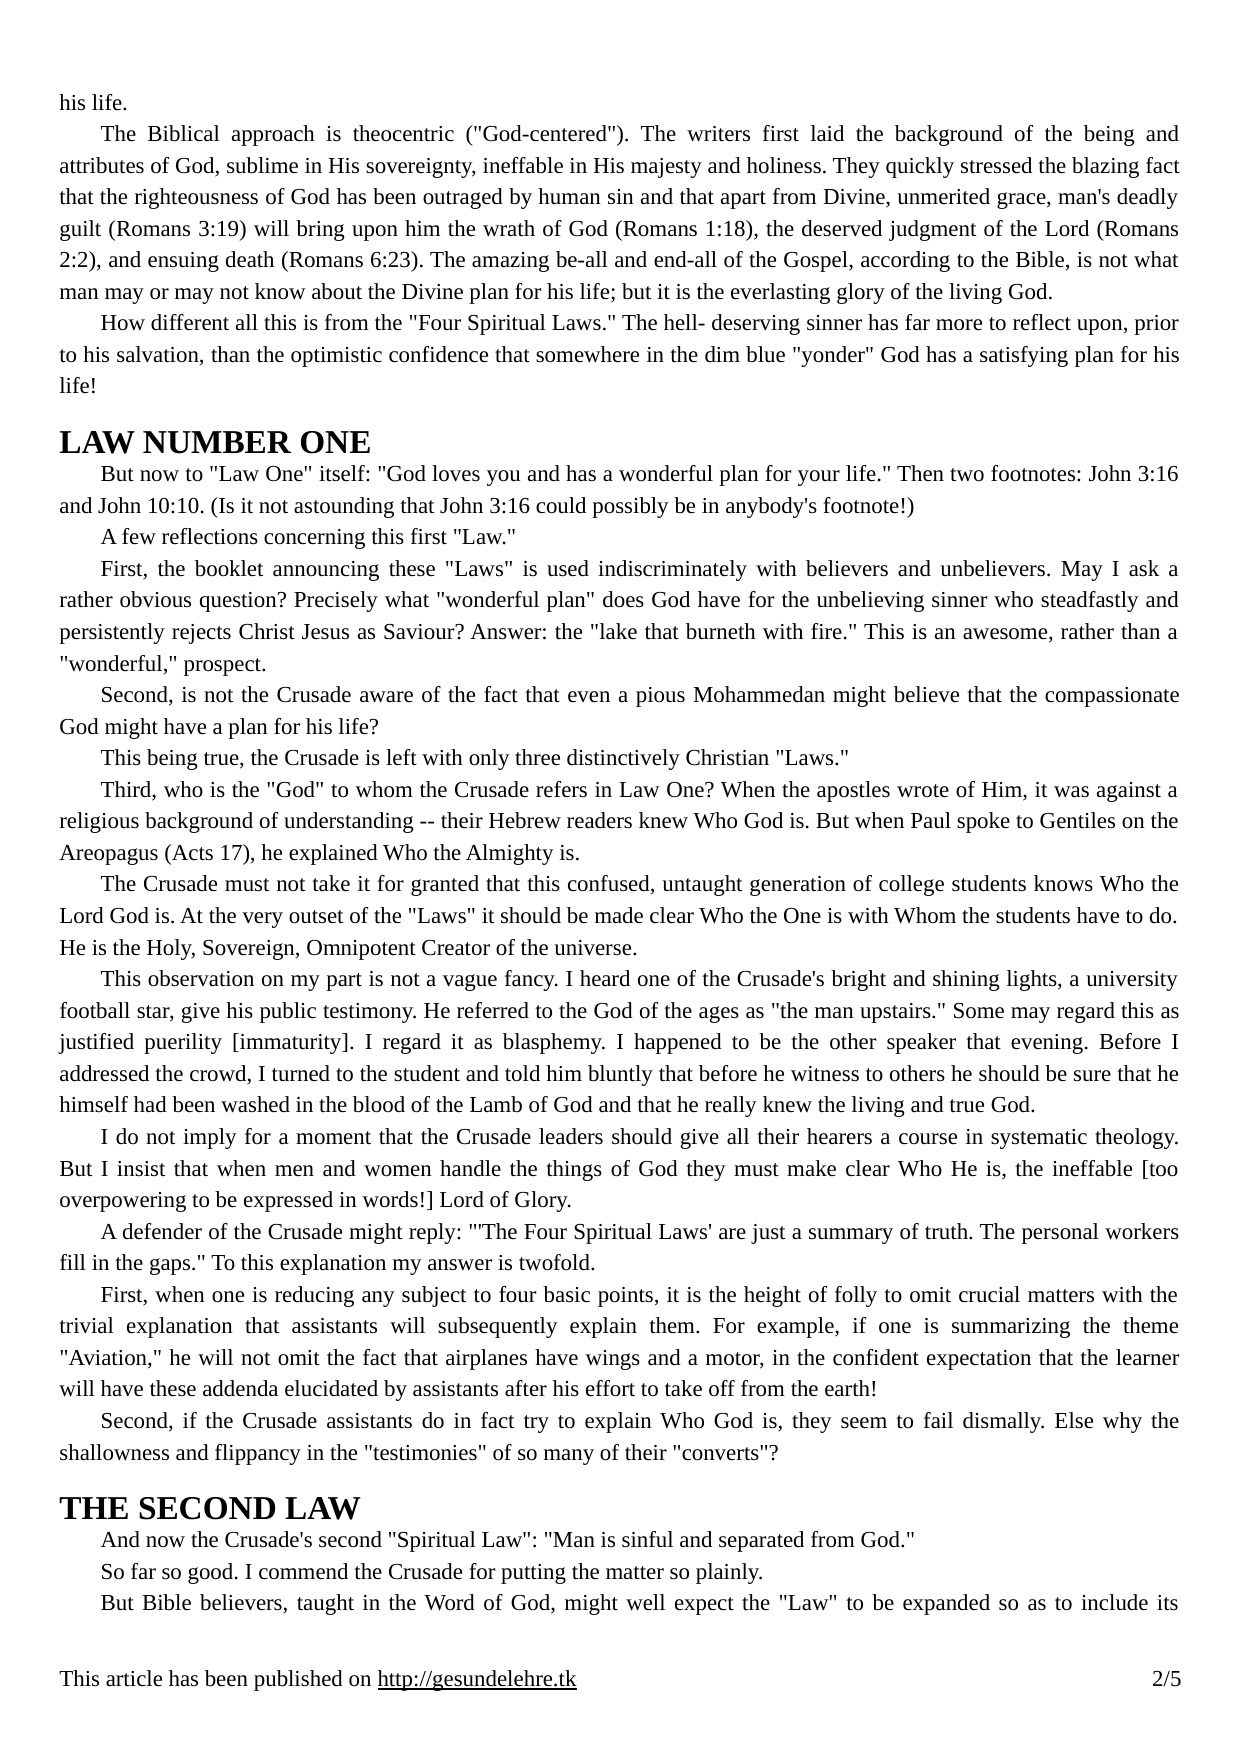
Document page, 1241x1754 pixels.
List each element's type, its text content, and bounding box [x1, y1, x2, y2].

text How different all this is from the "Four Spiritual Laws." The hell- deserving sinner has far more to reflect upon, prior to his salvation, than the optimistic confidence that somewhere in the dim blue "yonder" God has a satisfying plan for his life! [59, 309, 1181, 399]
text Second, if the Crusade assistants do in fact try to explain Who God is, they seem to fail dismally. Else why the shallowness and flippancy in the "testimonies" of so many of their "converts"? [59, 1407, 1181, 1465]
text A few reflections concerning this first "Law." [59, 523, 1181, 550]
text First, when one is reducing any subject to four basic points, it is the height of folly to omit crucial matters with the trivial explanation that assistants will subsequently explain them. For example, if one is summarizing the theme "Aviation," he will not omit the fact that airplanes have wings and a motor, in the confident expectation that the learner will have these addenda elucidated by assistants after his effort to take off from the earth! [59, 1281, 1181, 1402]
text But now to "Law One" itself: "God loves you and has a wonderful plan for your life." Then two footnotes: John 3:16 and John 10:10. (Is it not astounding that John 3:16 could possibly be in anybody's footnote!) [59, 460, 1181, 518]
text I do not imply for a moment that the Crusade leaders should give all their hearers a course in systematic theology. But I insist that when men and women handle the things of God they must make clear Who He is, the ineffable [too overpowering to be expressed in words!] Lord of Glory. [59, 1123, 1181, 1212]
text This observation on my part is not a vague fancy. I heard one of the Crusade's bright and shining lights, a university football star, give his public testimony. He referred to the God of the ages as "the man upstairs." Some may regard this as justified puerility [immaturity]. I regard it as blasphemy. I happened to be the other speaker that evening. Before I addressed the crowd, I turned to the student and told him bluntly that before he witness to others he should be sure that he himself had been washed in the blood of the Lamb of God and that he really knew the living and true God. [59, 965, 1181, 1118]
text Second, is not the Crusade aware of the fact that even a pious Mohammedan might believe that the compassionate God might have a plan for his life? [59, 681, 1181, 739]
text his life. [59, 88, 1181, 115]
text The Crusade must not take it for granted that this confused, untaught generation of college students knows Who the Lord God is. At the very outset of the "Laws" it should be made clear Who the One is with Whom the students have to do. He is the Holy, Sovereign, Omnipotent Creator of the universe. [59, 871, 1181, 960]
text So far so good. I commend the Crusade for putting the matter so plainly. [59, 1558, 1181, 1584]
text Third, who is the "God" to whom the Crusade refers in Law One? When the apostles wrote of Him, it was against a religious background of understanding -- their Hebrew readers knew Who God is. But when Paul spoke to Gentiles on the Areopagus (Acts 17), he explained Who the Almighty is. [59, 776, 1181, 865]
subtitle THE SECOND LAW [59, 1488, 1181, 1526]
text A defender of the Crusade might reply: "'The Four Spiritual Laws' are just a summary of truth. The personal workers fill in the gaps." To this explanation my answer is twofold. [59, 1218, 1181, 1276]
text First, the booklet announcing these "Laws" is used indiscriminately with believers and unbelievers. May I ask a rather obvious question? Precisely what "wonderful plan" does God have for the unbelieving sinner who steadfastly and persistently rejects Christ Jesus as Saviour? Answer: the "lake that burneth with fire." This is an awesome, rather than a "wonderful," prospect. [59, 555, 1181, 676]
text This being true, the Crusade is left with only three distinctively Christian "Laws." [59, 744, 1181, 771]
text The Biblical approach is theocentric ("God-centered"). The writers first laid the background of the being and attributes of God, sublime in His sovereignty, ineffable in His majesty and holiness. They quickly stressed the blazing fact that the righteousness of God has been outraged by human sin and that apart from Divine, unmerited grace, man's deadly guilt (Romans 3:19) will bring upon him the wrath of God (Romans 1:18), the deserved judgment of the Lord (Romans 2:2), and ensuing death (Romans 6:23). The amazing be-all and end-all of the Gospel, according to the Bible, is not what man may or may not know about the Divine plan for his life; but it is the everlasting glory of the living God. [59, 120, 1181, 304]
text But Bible believers, taught in the Word of God, might well expect the "Law" to be expanded so as to include its [59, 1589, 1181, 1616]
text And now the Crusade's second "Spiritual Law": "Man is sinful and separated from God." [59, 1526, 1181, 1553]
subtitle LAW NUMBER ONE [59, 422, 1181, 460]
